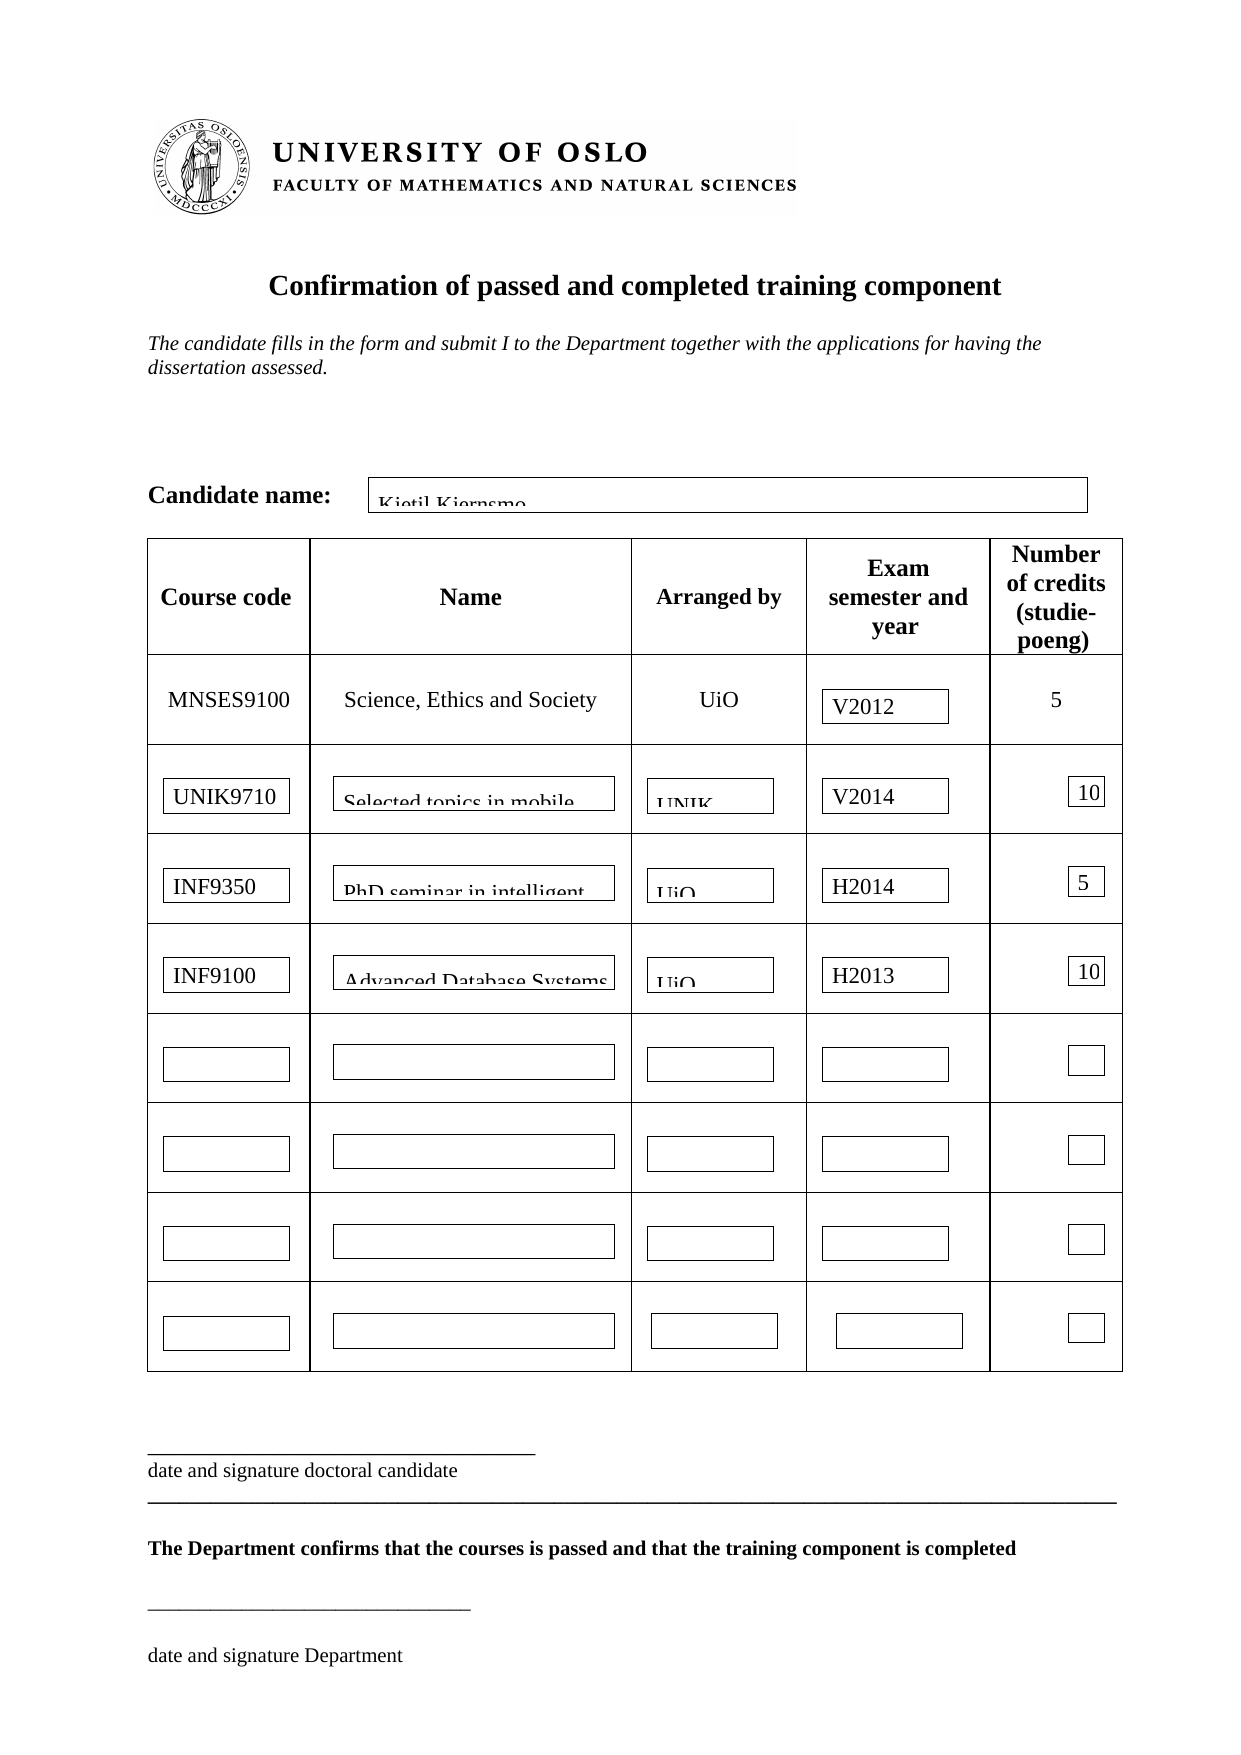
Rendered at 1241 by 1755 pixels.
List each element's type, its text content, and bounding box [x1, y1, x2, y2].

table_cell [991, 745, 1122, 833]
table_cell [632, 924, 806, 1012]
table_cell [991, 1282, 1122, 1371]
table_header Number of credits (studie-poeng) [991, 539, 1122, 654]
text Candidate name: [148, 481, 368, 509]
table_cell Science, Ethics and Society [311, 655, 631, 744]
text [1088, 481, 1122, 509]
table_cell [991, 1014, 1122, 1102]
table_cell [148, 1103, 309, 1192]
table_cell [807, 655, 989, 744]
table_cell [807, 1282, 989, 1371]
table_cell [632, 745, 806, 833]
table_cell [632, 834, 806, 923]
table_cell [807, 834, 989, 923]
table_cell 5 [991, 655, 1122, 744]
table_cell [311, 1193, 631, 1281]
table_cell [148, 1014, 309, 1102]
table_cell [632, 1014, 806, 1102]
table_cell [148, 1193, 309, 1281]
table_cell [148, 834, 309, 923]
table_cell [807, 1193, 989, 1281]
table_cell [148, 1282, 309, 1371]
text The Department confirms that the courses is passed and that the training component is completed [148, 1536, 1122, 1560]
table_cell [991, 1103, 1122, 1192]
table_header Exam semester and year [807, 539, 989, 654]
text Confirmation of passed and completed training component [148, 268, 1122, 301]
table_cell [632, 1282, 806, 1371]
table_cell [311, 924, 631, 1012]
table_header Name [311, 539, 631, 654]
table_cell [148, 924, 309, 1012]
text The candidate fills in the form and submit I to the Department together with the applications for having the dissertation assessed. [148, 331, 1122, 379]
table_cell [807, 924, 989, 1012]
table_cell [311, 834, 631, 923]
table_cell [991, 834, 1122, 923]
table_cell [807, 1103, 989, 1192]
text date and signature doctoral candidate [148, 1458, 1122, 1482]
table_cell [311, 745, 631, 833]
table_cell [632, 1103, 806, 1192]
table_cell MNSES9100 [148, 655, 309, 744]
table_cell [991, 924, 1122, 1012]
table_cell UiO [632, 655, 806, 744]
table_header Arranged by [632, 539, 806, 654]
table_header Course code [148, 539, 309, 654]
table_cell [311, 1282, 631, 1371]
text date and signature Department [148, 1643, 1122, 1667]
table_cell [311, 1014, 631, 1102]
text _____________________________________________________________________________________________ [148, 1482, 1122, 1506]
table_cell [991, 1193, 1122, 1281]
table_cell [148, 745, 309, 833]
table_cell [311, 1103, 631, 1192]
table_cell [632, 1193, 806, 1281]
text _______________________________ [148, 1429, 1122, 1458]
text _______________________________ [148, 1589, 1122, 1613]
table_cell [807, 1014, 989, 1102]
table_cell [807, 745, 989, 833]
